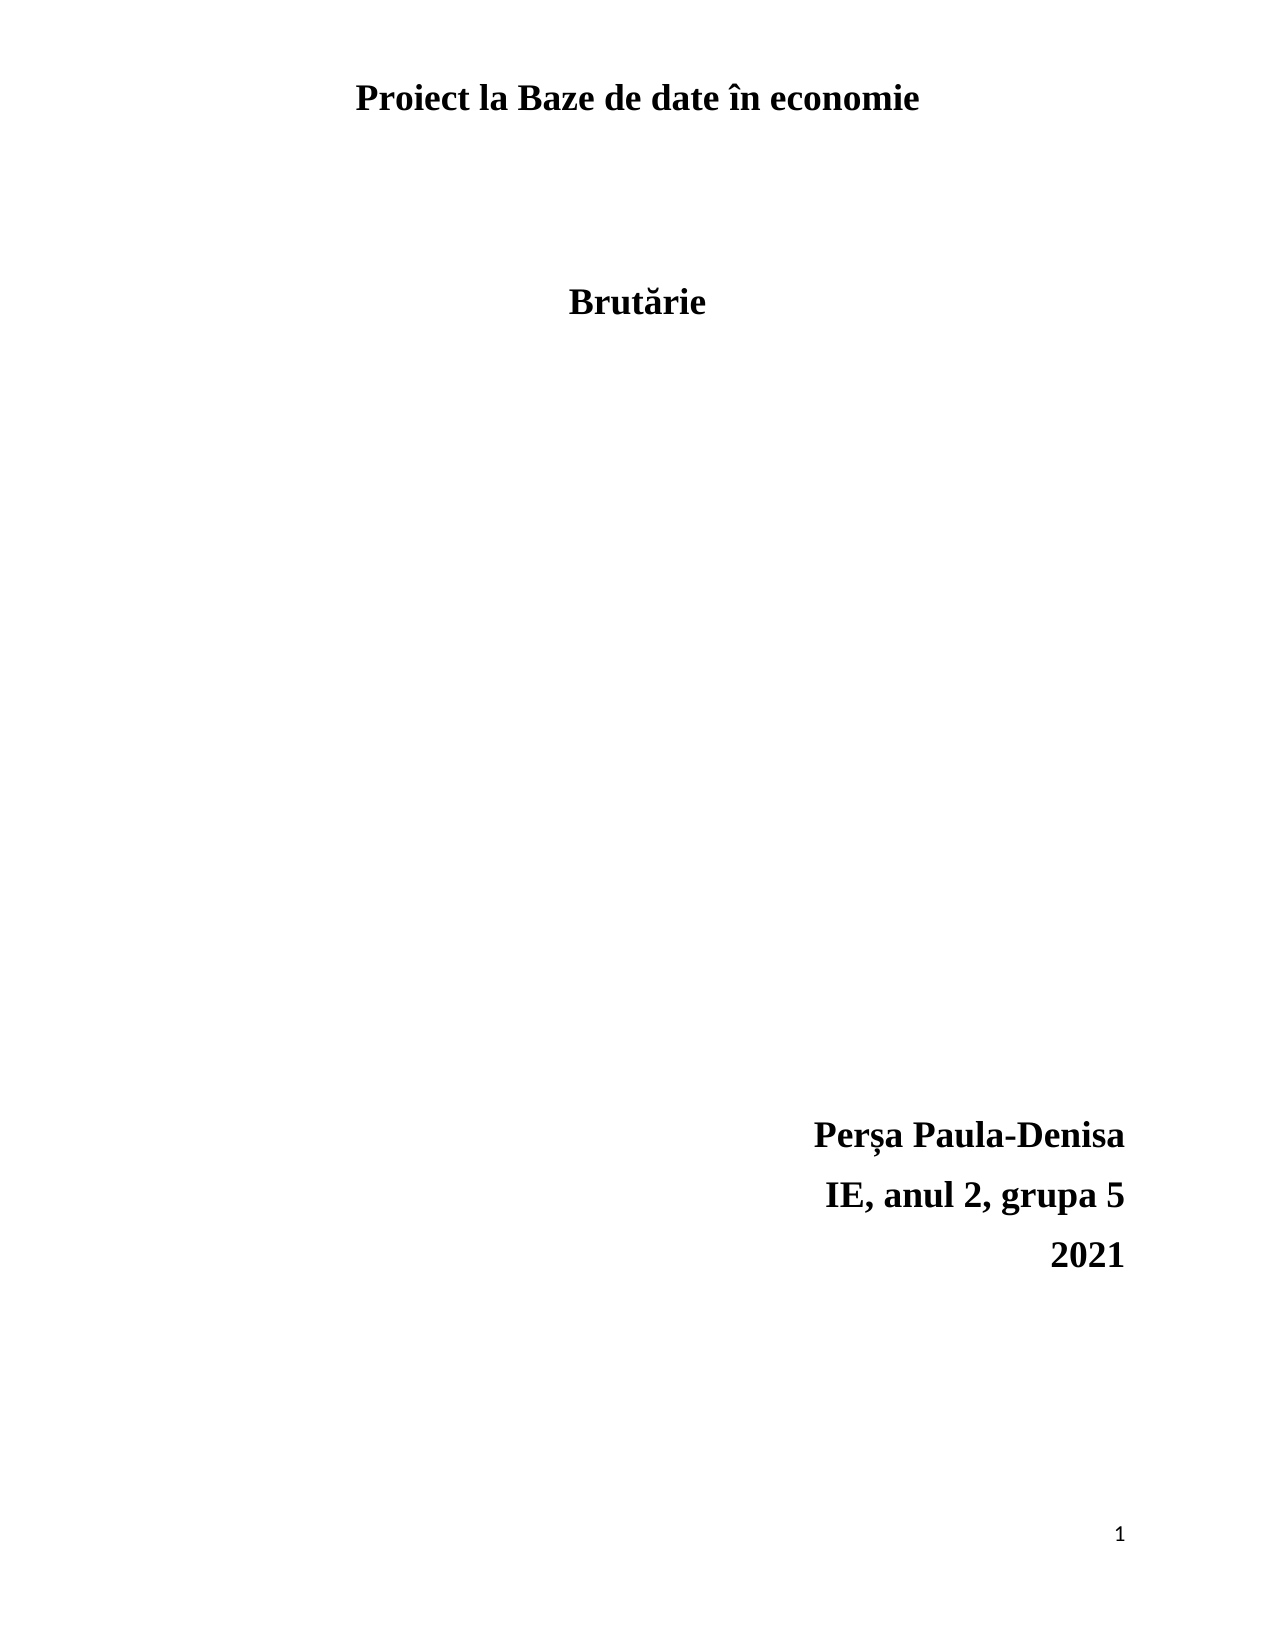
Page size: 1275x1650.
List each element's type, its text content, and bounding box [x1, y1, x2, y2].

title Brutărie [150, 279, 1125, 322]
text Proiect la Baze de date în economie [150, 75, 1125, 118]
text Perșa Paula-Denisa [150, 1112, 1125, 1156]
text IE, anul 2, grupa 5 [150, 1172, 1125, 1215]
text 2021 [150, 1232, 1125, 1275]
